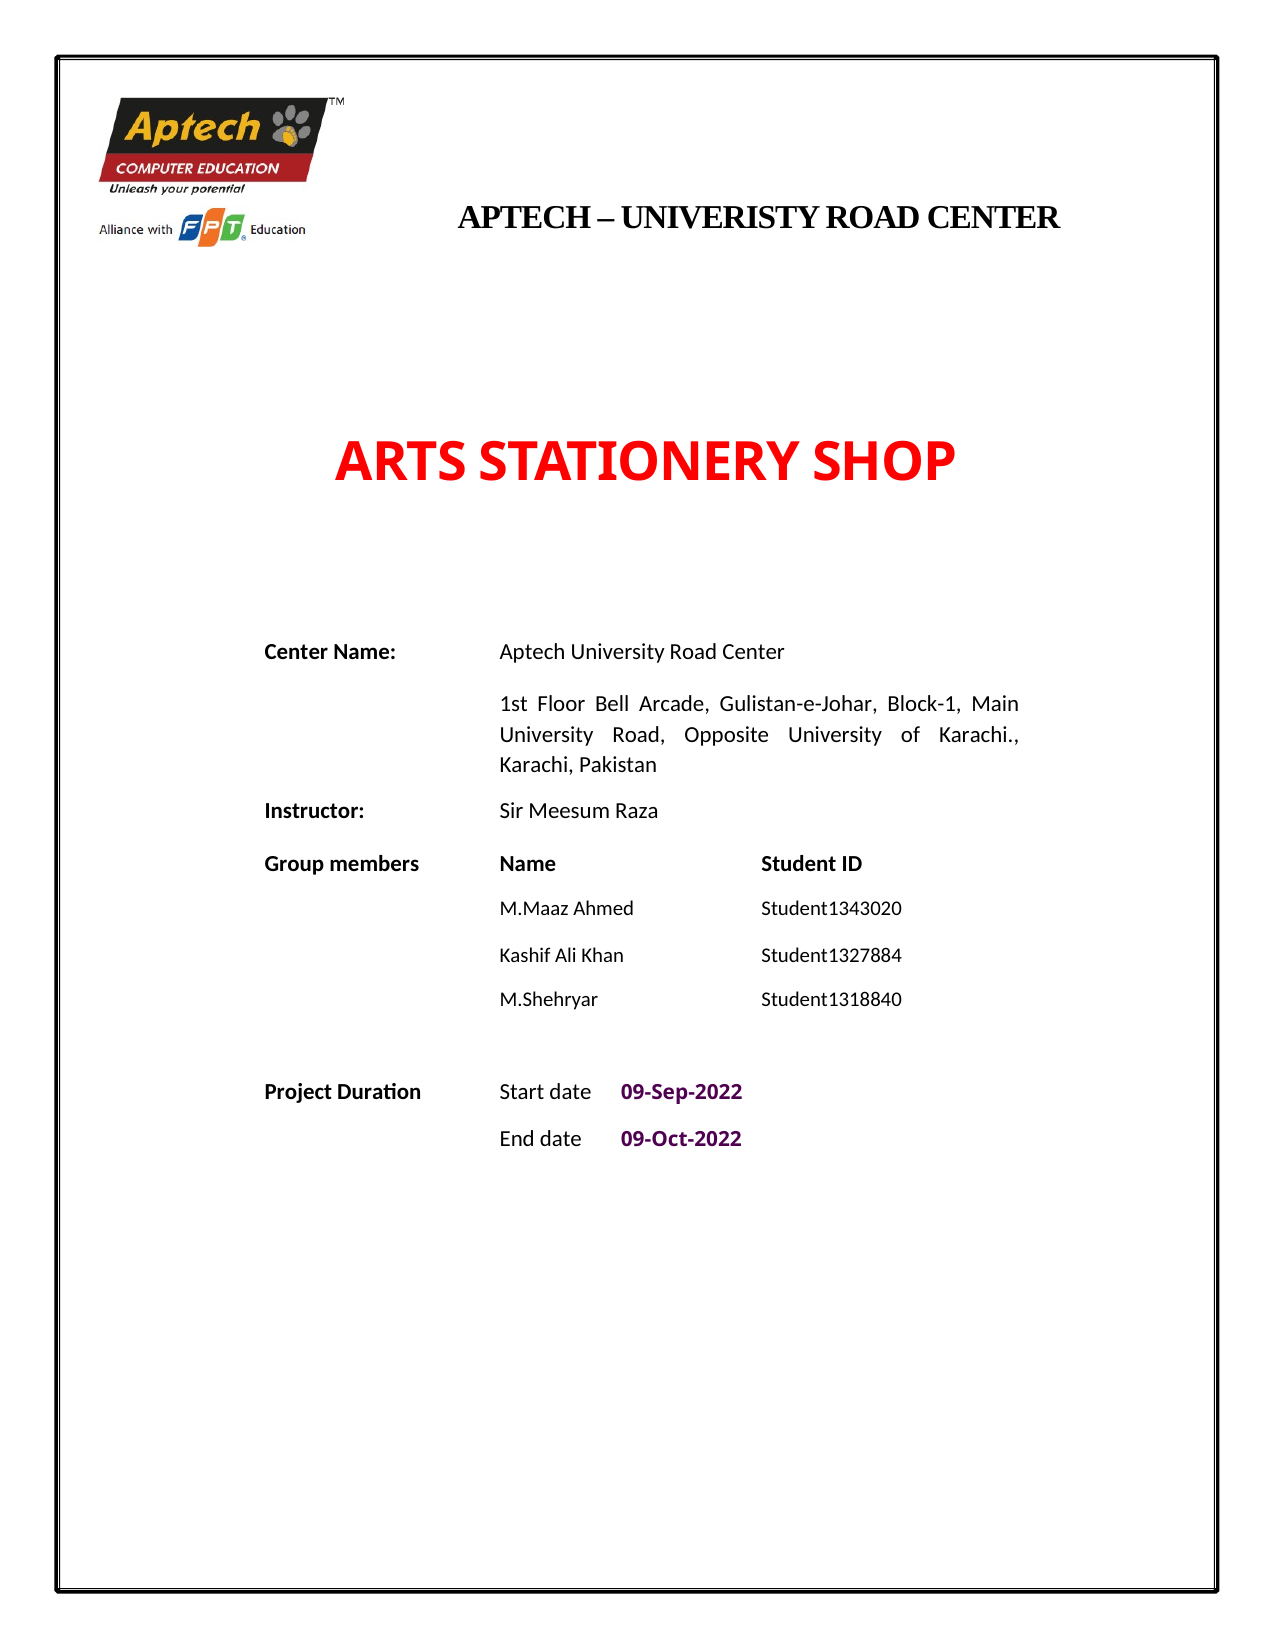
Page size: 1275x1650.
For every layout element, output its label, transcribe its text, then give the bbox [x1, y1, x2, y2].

table_cell [253, 1031, 488, 1077]
table_cell [1031, 797, 1041, 849]
table_cell Group members [253, 849, 488, 896]
table_cell Sir Meesum Raza [488, 797, 1031, 849]
title APTECH – UNIVERISTY ROAD CENTER [272, 198, 1172, 236]
table_cell [253, 943, 488, 1031]
table_cell [253, 1124, 488, 1171]
table_header Aptech University Road Center [488, 637, 1031, 689]
picture [98, 97, 344, 247]
table_cell Start date [488, 1078, 609, 1124]
table_cell Instructor: [253, 797, 488, 849]
table_cell 1st Floor Bell Arcade, Gulistan-e-Johar, Block-1, Main University Road, Opposite University of Karachi., Karachi, Pakistan [488, 690, 1031, 797]
table_cell 09-Sep-2022 [609, 1078, 1041, 1124]
table_cell Name [488, 849, 750, 896]
table_cell [1031, 690, 1041, 797]
table_cell Project Duration [253, 1078, 488, 1124]
table_cell Student ID [750, 849, 1041, 896]
table_cell 09-Oct-2022 [609, 1124, 1041, 1171]
table_header [1031, 637, 1041, 689]
table_cell Student1343020 [750, 896, 1041, 942]
table_cell [253, 896, 488, 942]
table_cell Kashif Ali Khan M.Shehryar [488, 943, 750, 1031]
table_cell M.Maaz Ahmed [488, 896, 750, 942]
table_cell Student1327884 Student1318840 [750, 943, 1041, 1031]
table_cell End date [488, 1124, 609, 1171]
title ARTS STATIONERY SHOP [122, 423, 1172, 497]
table_cell [253, 690, 488, 797]
table_cell [750, 1031, 1041, 1077]
table_cell [488, 1031, 750, 1077]
table_header Center Name: [253, 637, 488, 689]
